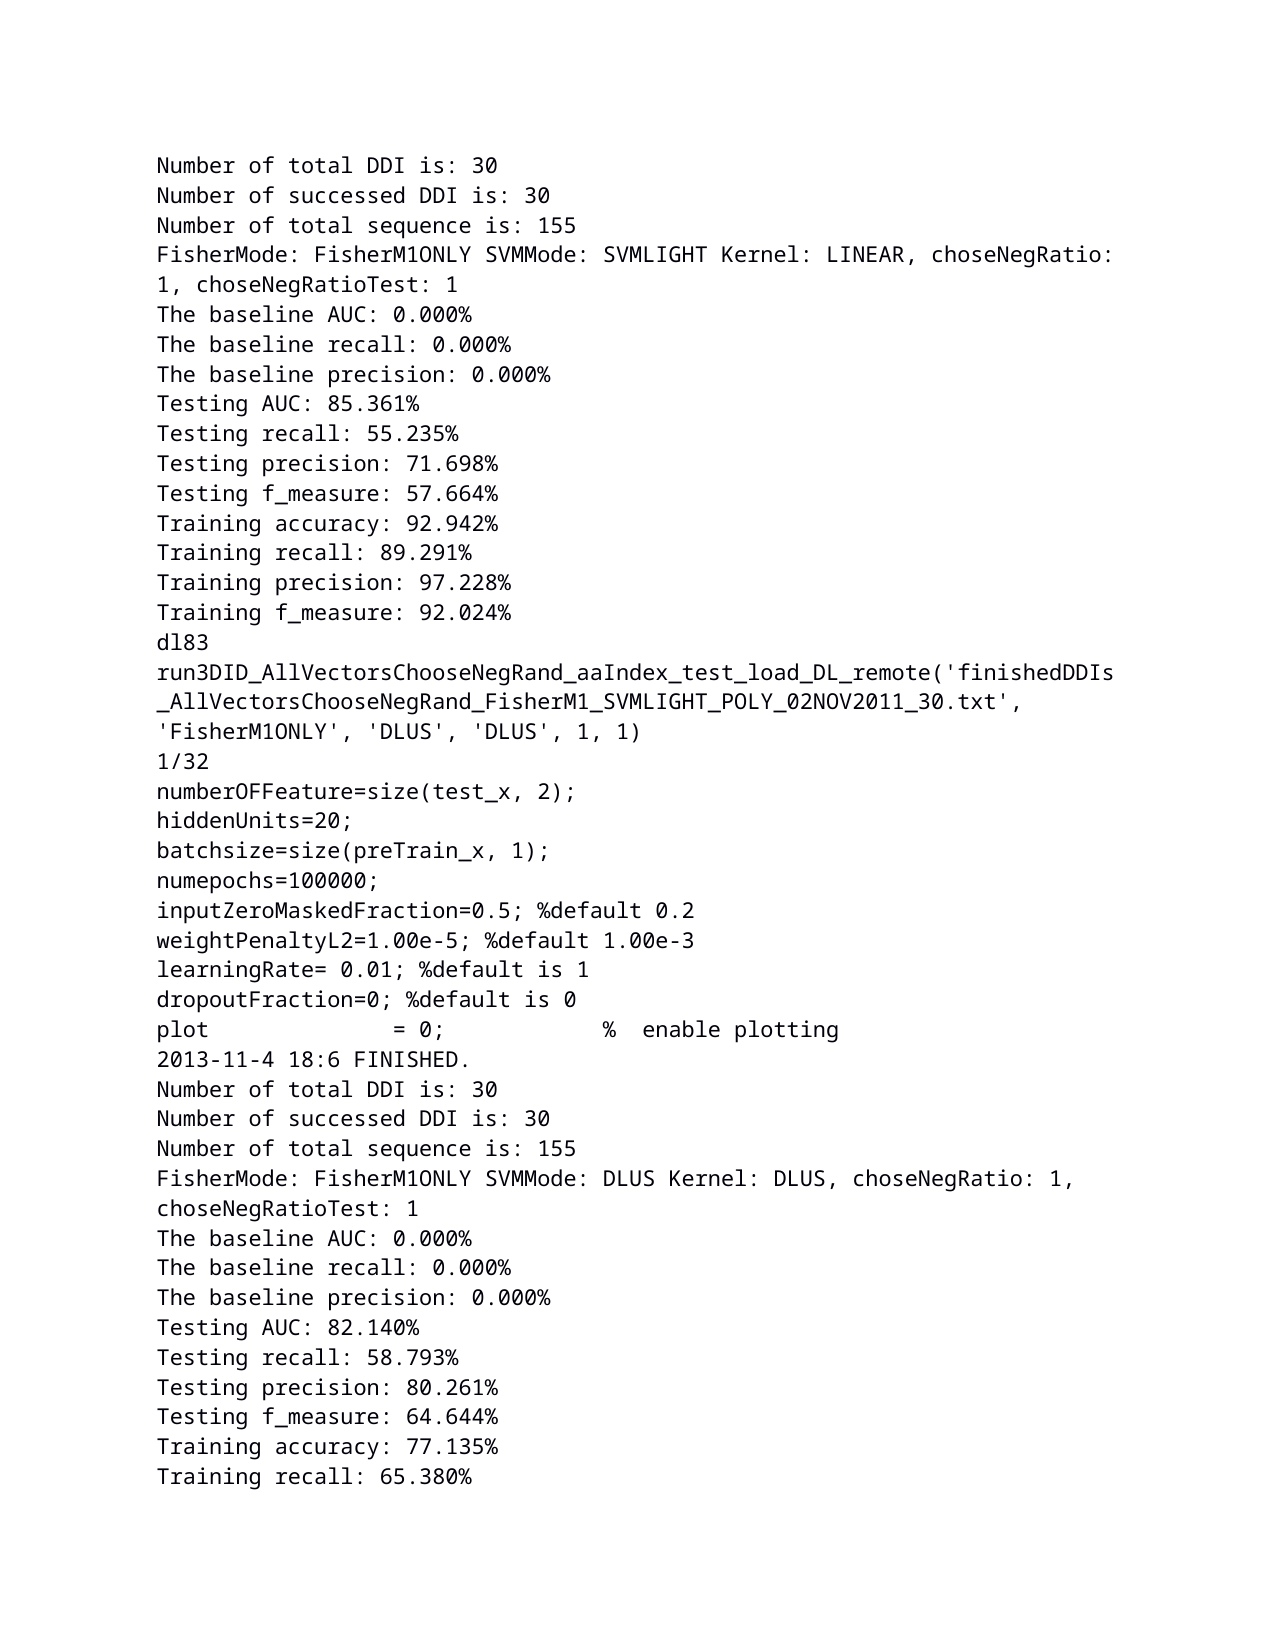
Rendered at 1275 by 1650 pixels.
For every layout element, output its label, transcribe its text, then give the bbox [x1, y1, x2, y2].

text The baseline precision: 0.000% [156, 1282, 1118, 1312]
text Number of total sequence is: 155 [156, 209, 1118, 239]
text Number of total sequence is: 155 [156, 1133, 1118, 1163]
text Training recall: 65.380% [156, 1461, 1118, 1491]
text numberOFFeature=size(test_x, 2); [156, 776, 1118, 805]
text hiddenUnits=20; [156, 805, 1118, 835]
text dl83 [156, 627, 1118, 656]
text Testing f_measure: 57.664% [156, 478, 1118, 507]
text plot = 0; % enable plotting [156, 1014, 1118, 1044]
text dropoutFraction=0; %default is 0 [156, 984, 1118, 1014]
text Training accuracy: 92.942% [156, 507, 1118, 537]
text The baseline recall: 0.000% [156, 329, 1118, 358]
text inputZeroMaskedFraction=0.5; %default 0.2 [156, 895, 1118, 924]
text 1/32 [156, 746, 1118, 776]
text The baseline AUC: 0.000% [156, 299, 1118, 329]
text Testing precision: 71.698% [156, 448, 1118, 478]
text batchsize=size(preTrain_x, 1); [156, 835, 1118, 865]
text Training accuracy: 77.135% [156, 1431, 1118, 1461]
text Testing f_measure: 64.644% [156, 1401, 1118, 1431]
text Testing recall: 58.793% [156, 1342, 1118, 1371]
text run3DID_AllVectorsChooseNegRand_aaIndex_test_load_DL_remote('finishedDDIs_AllVectorsChooseNegRand_FisherM1_SVMLIGHT_POLY_02NOV2011_30.txt', 'FisherM1ONLY', 'DLUS', 'DLUS', 1, 1) [156, 656, 1118, 746]
text Number of total DDI is: 30 [156, 150, 1118, 180]
text Training recall: 89.291% [156, 537, 1118, 567]
text Testing precision: 80.261% [156, 1371, 1118, 1401]
text The baseline precision: 0.000% [156, 358, 1118, 388]
text Training precision: 97.228% [156, 567, 1118, 597]
text FisherMode: FisherM1ONLY SVMMode: DLUS Kernel: DLUS, choseNegRatio: 1, choseNegRatioTest: 1 [156, 1163, 1118, 1222]
text Testing AUC: 85.361% [156, 388, 1118, 418]
text Number of successed DDI is: 30 [156, 180, 1118, 209]
text Testing recall: 55.235% [156, 418, 1118, 448]
text Number of successed DDI is: 30 [156, 1103, 1118, 1133]
text weightPenaltyL2=1.00e-5; %default 1.00e-3 [156, 924, 1118, 954]
text The baseline recall: 0.000% [156, 1252, 1118, 1282]
text numepochs=100000; [156, 865, 1118, 895]
text The baseline AUC: 0.000% [156, 1222, 1118, 1252]
text Number of total DDI is: 30 [156, 1073, 1118, 1103]
text Training f_measure: 92.024% [156, 597, 1118, 627]
text Testing AUC: 82.140% [156, 1312, 1118, 1342]
text 2013-11-4 18:6 FINISHED. [156, 1044, 1118, 1073]
text FisherMode: FisherM1ONLY SVMMode: SVMLIGHT Kernel: LINEAR, choseNegRatio: 1, choseNegRatioTest: 1 [156, 239, 1118, 299]
text learningRate= 0.01; %default is 1 [156, 954, 1118, 984]
